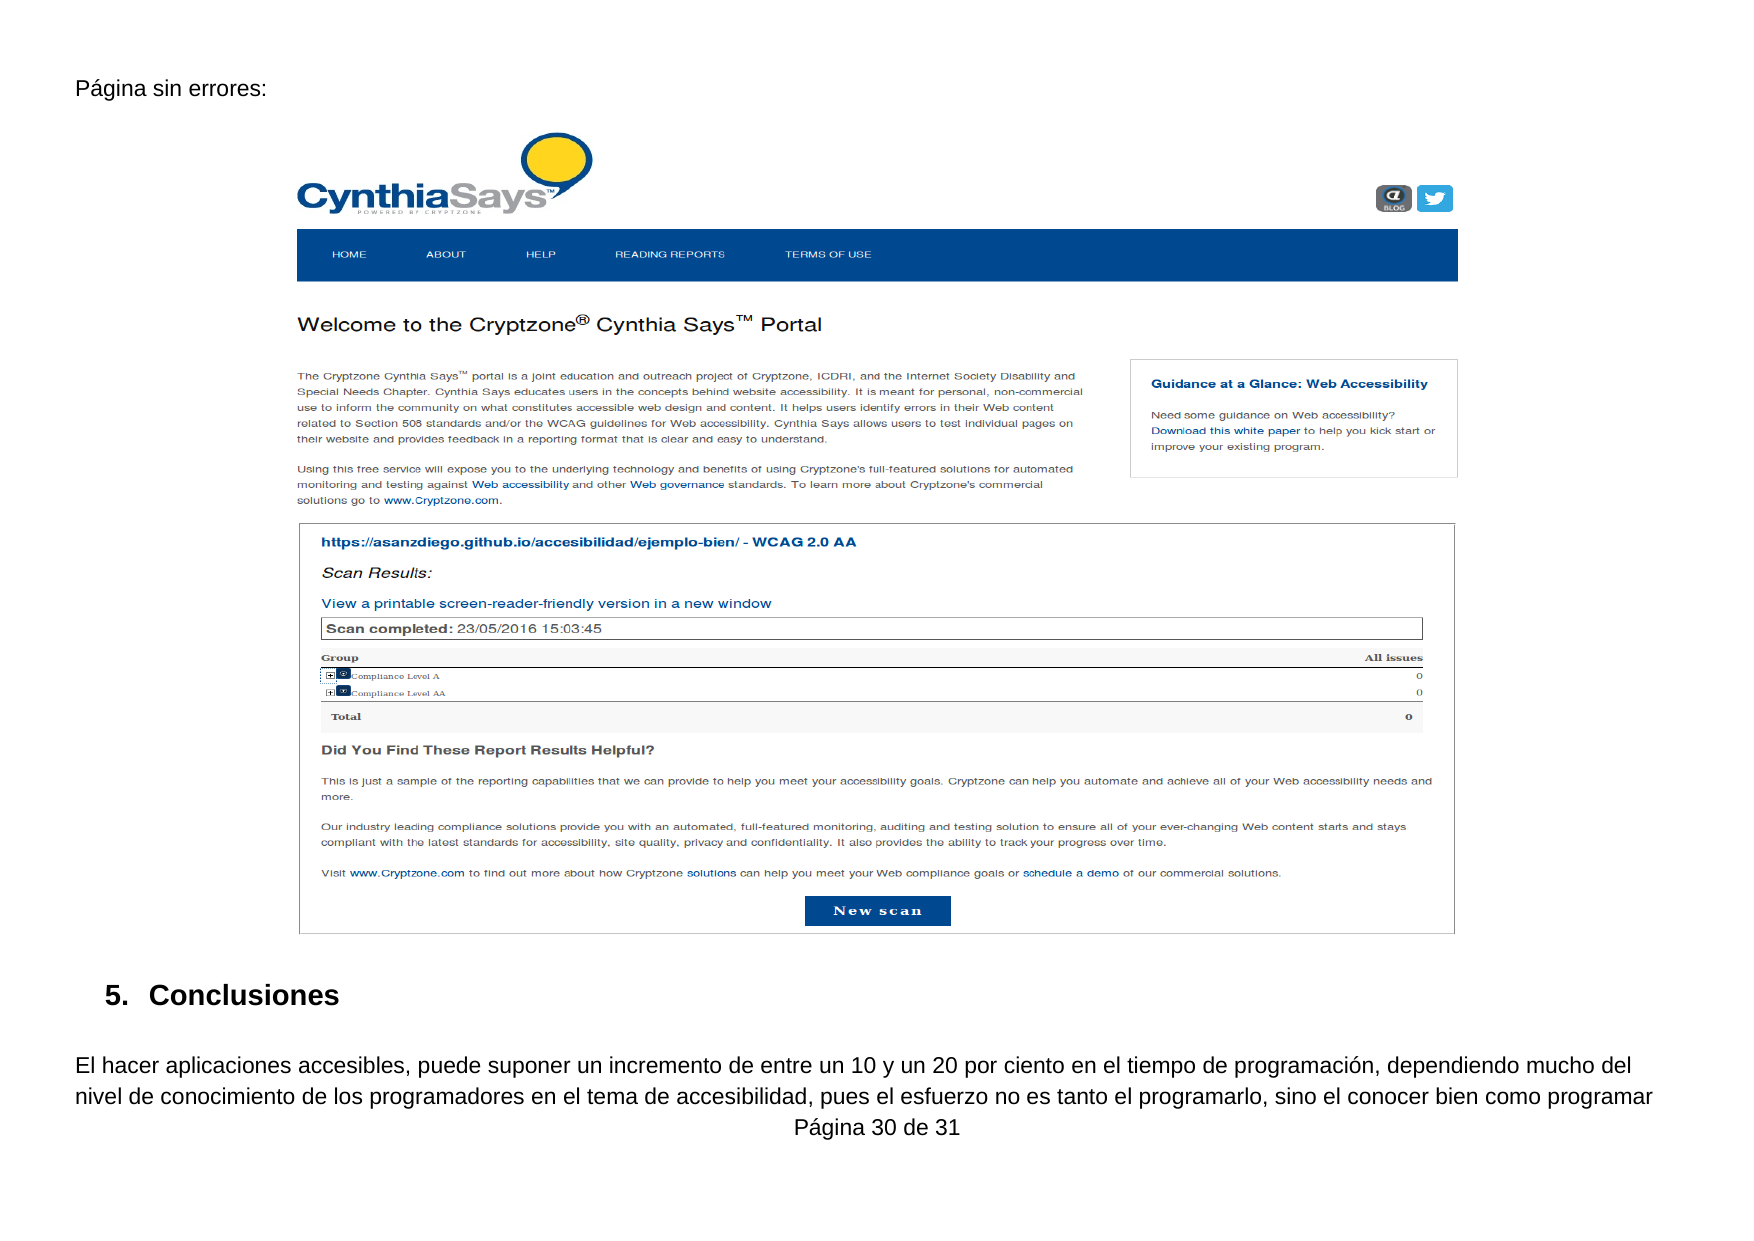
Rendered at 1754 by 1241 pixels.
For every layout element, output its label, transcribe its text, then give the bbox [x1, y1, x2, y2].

picture [263, 121, 1491, 948]
subtitle Conclusiones [104, 978, 1679, 1012]
text El hacer aplicaciones accesibles, puede suponer un incremento de entre un 10 y un 20 por ciento en el tiempo de programación, dependiendo mucho del nivel de conocimiento de los programadores en el tema de accesibilidad, pues el esfuerzo no es tanto el programarlo, sino el conocer bien como programar [75, 1052, 1679, 1110]
text Página sin errores: [75, 75, 1679, 101]
